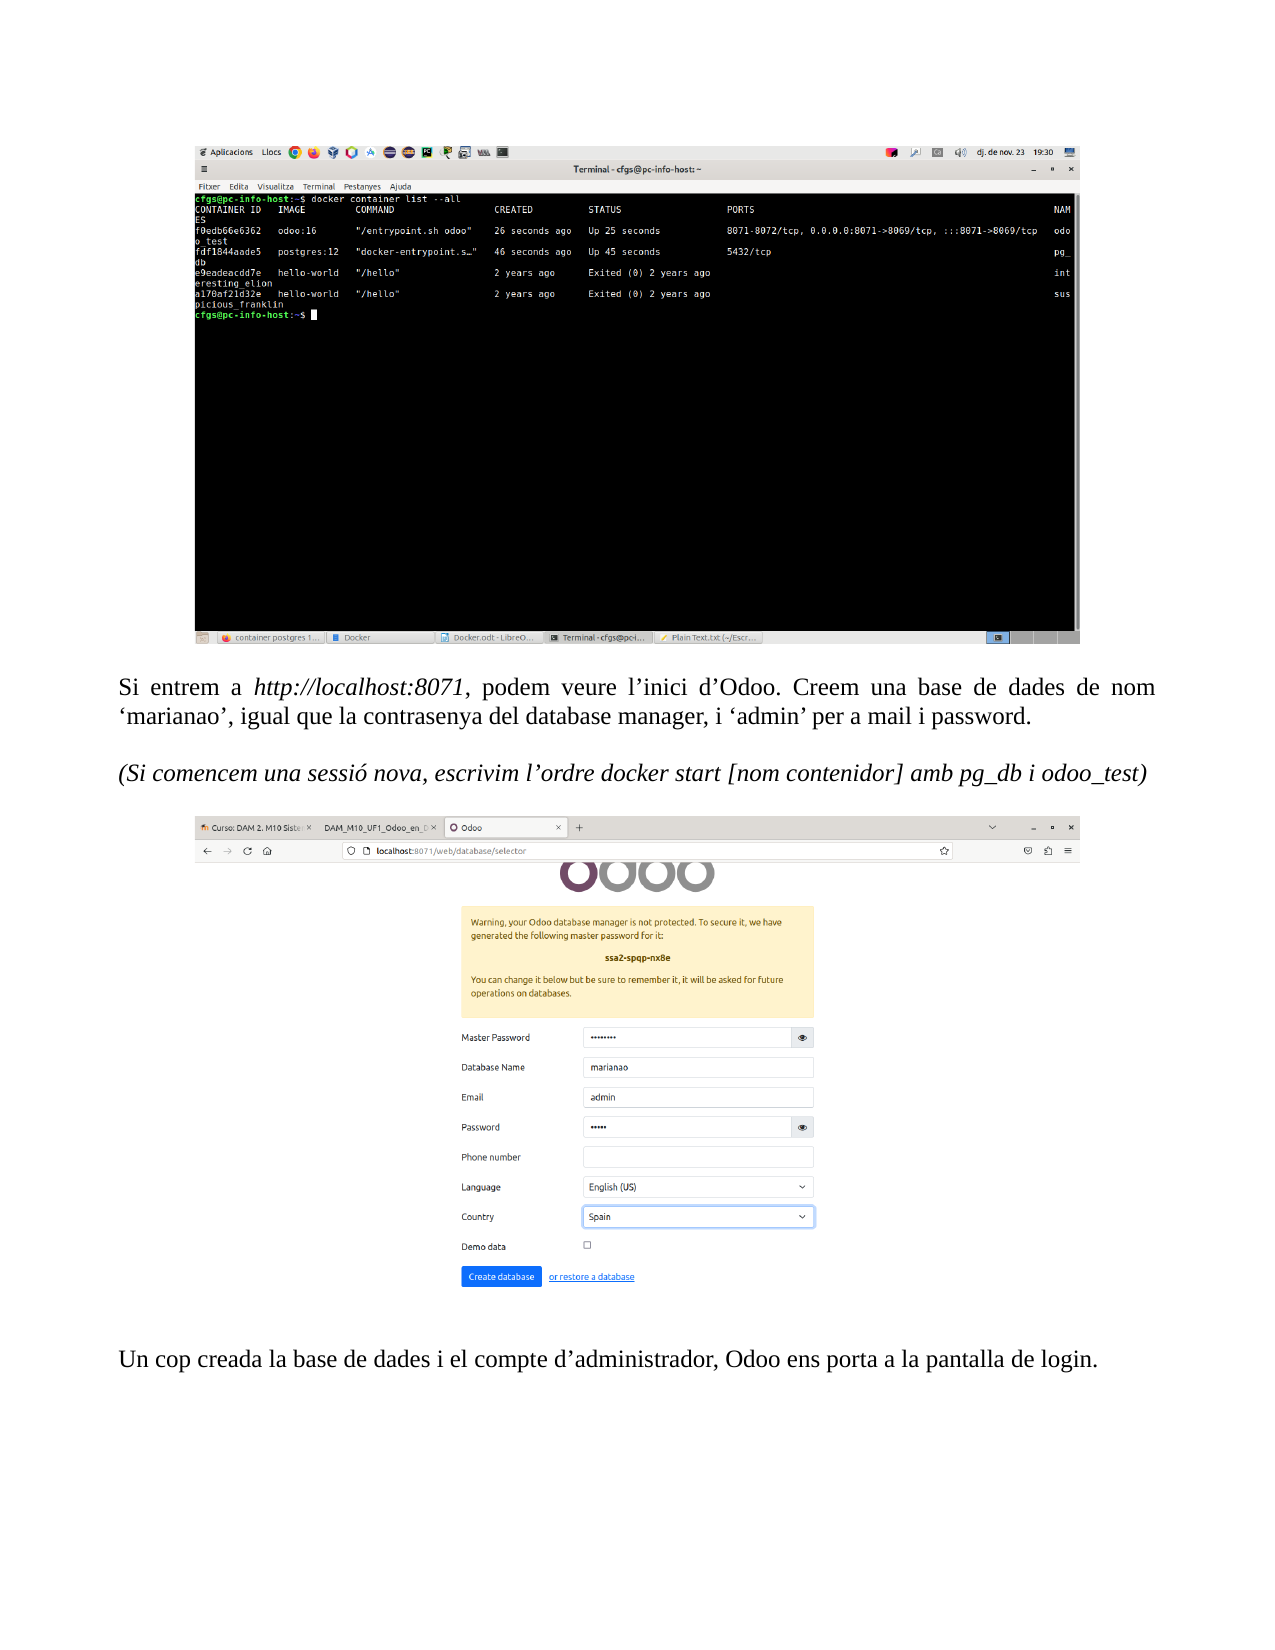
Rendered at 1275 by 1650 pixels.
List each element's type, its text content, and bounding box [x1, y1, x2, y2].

picture [194, 816, 1080, 1287]
text (Si comencem una sessió nova, escrivim l’ordre docker start [nom contenidor] amb pg_db i odoo_test) [118, 758, 1157, 787]
picture [194, 146, 1080, 644]
text Si entrem a http://localhost:8071, podem veure l’inici d’Odoo. Creem una base de dades de nom ‘marianao’, igual que la contrasenya del database manager, i ‘admin’ per a mail i password. [118, 672, 1157, 730]
text Un cop creada la base de dades i el compte d’administrador, Odoo ens porta a la pantalla de login. [118, 1344, 1157, 1372]
